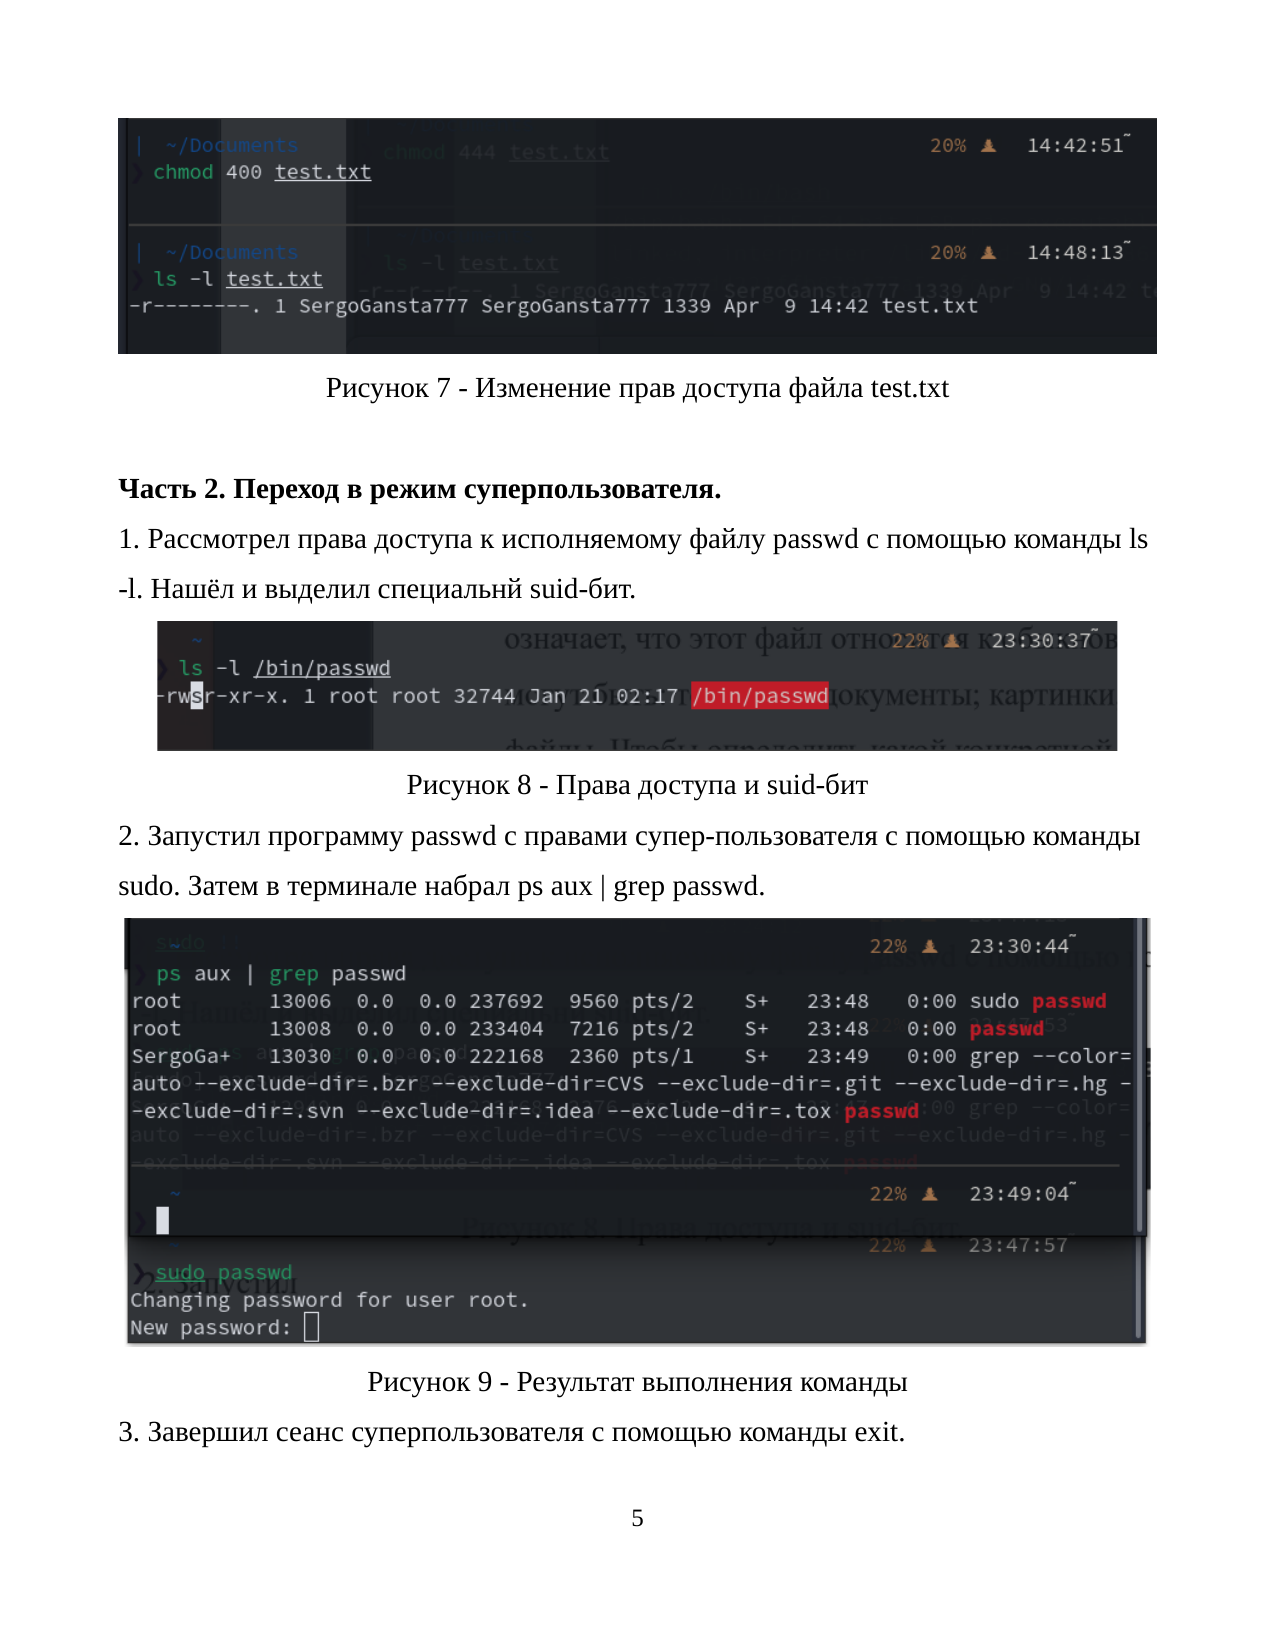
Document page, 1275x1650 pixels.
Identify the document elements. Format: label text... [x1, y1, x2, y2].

text Рисунок 9 - Результат выполнения команды [118, 918, 1157, 1397]
picture [124, 918, 1151, 1347]
text Рисунок 8 - Права доступа и suid-бит [118, 622, 1157, 801]
picture [157, 621, 1118, 751]
text 3. Завершил сеанс суперпользователя с помощью команды exit. [118, 1414, 1157, 1448]
picture [118, 118, 1157, 354]
text 1. Рассмотрел права доступа к исполняемому файлу passwd с помощью команды ls -l. Нашёл и выделил специальнй suid-бит. [118, 521, 1157, 605]
text 2. Запустил программу passwd с правами супер-пользователя с помощью команды sudo. Затем в терминале набрал ps aux | grep passwd. [118, 818, 1157, 902]
text Рисунок 7 - Изменение прав доступа файла test.txt [118, 354, 1157, 404]
text Часть 2. Переход в режим суперпользователя. [118, 471, 1157, 504]
